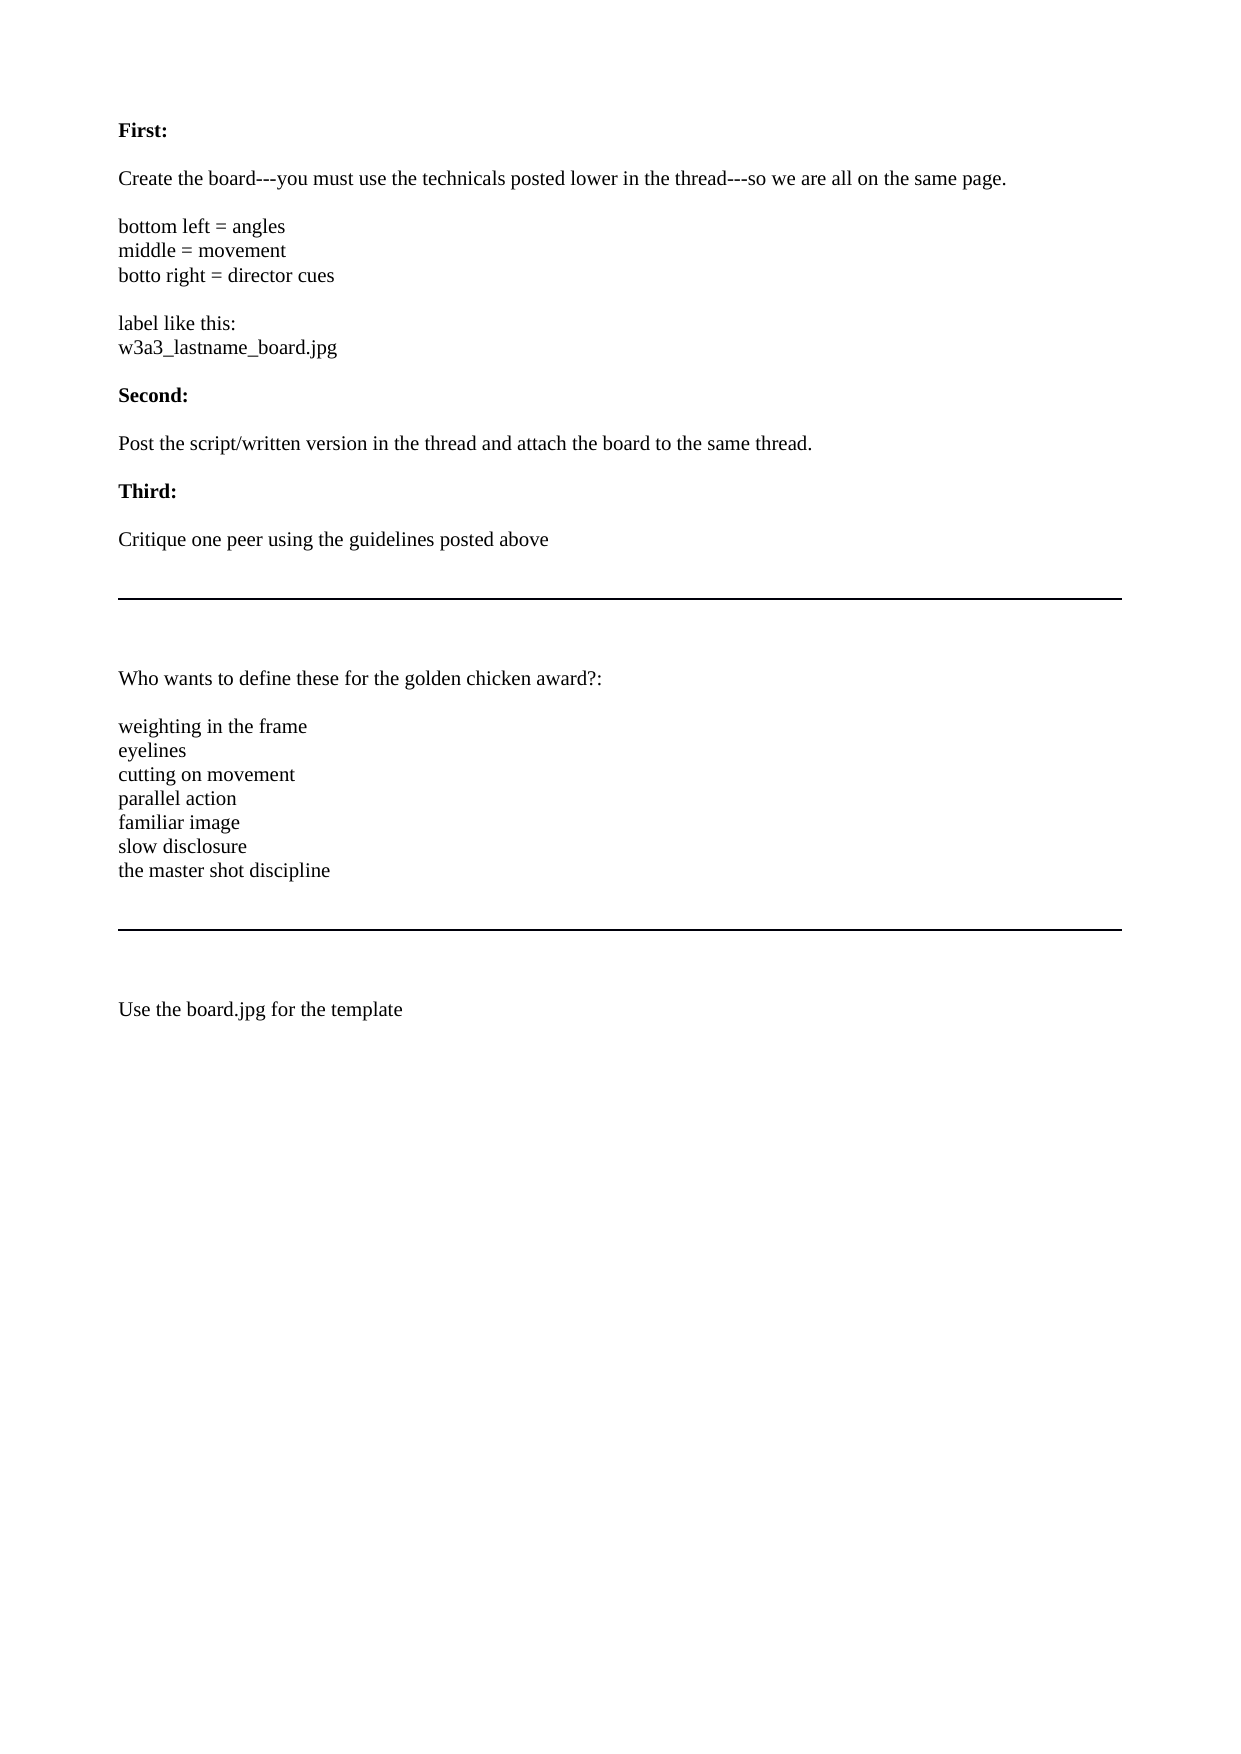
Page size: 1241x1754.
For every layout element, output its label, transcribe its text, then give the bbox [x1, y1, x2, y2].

text First: Create the board---you must use the technicals posted lower in the thread---so we are all on the same page. bottom left = angles middle = movement botto right = director cues label like this: w3a3_lastname_board.jpg Second: Post the script/written version in the thread and attach the board to the same thread. Third: Critique one peer using the guidelines posted above [118, 118, 1122, 551]
text Use the board.jpg for the template [118, 997, 1122, 1021]
text Who wants to define these for the golden chicken award?: weighting in the frame eyelines cutting on movement parallel action familiar image slow disclosure the master shot discipline [118, 666, 1122, 882]
